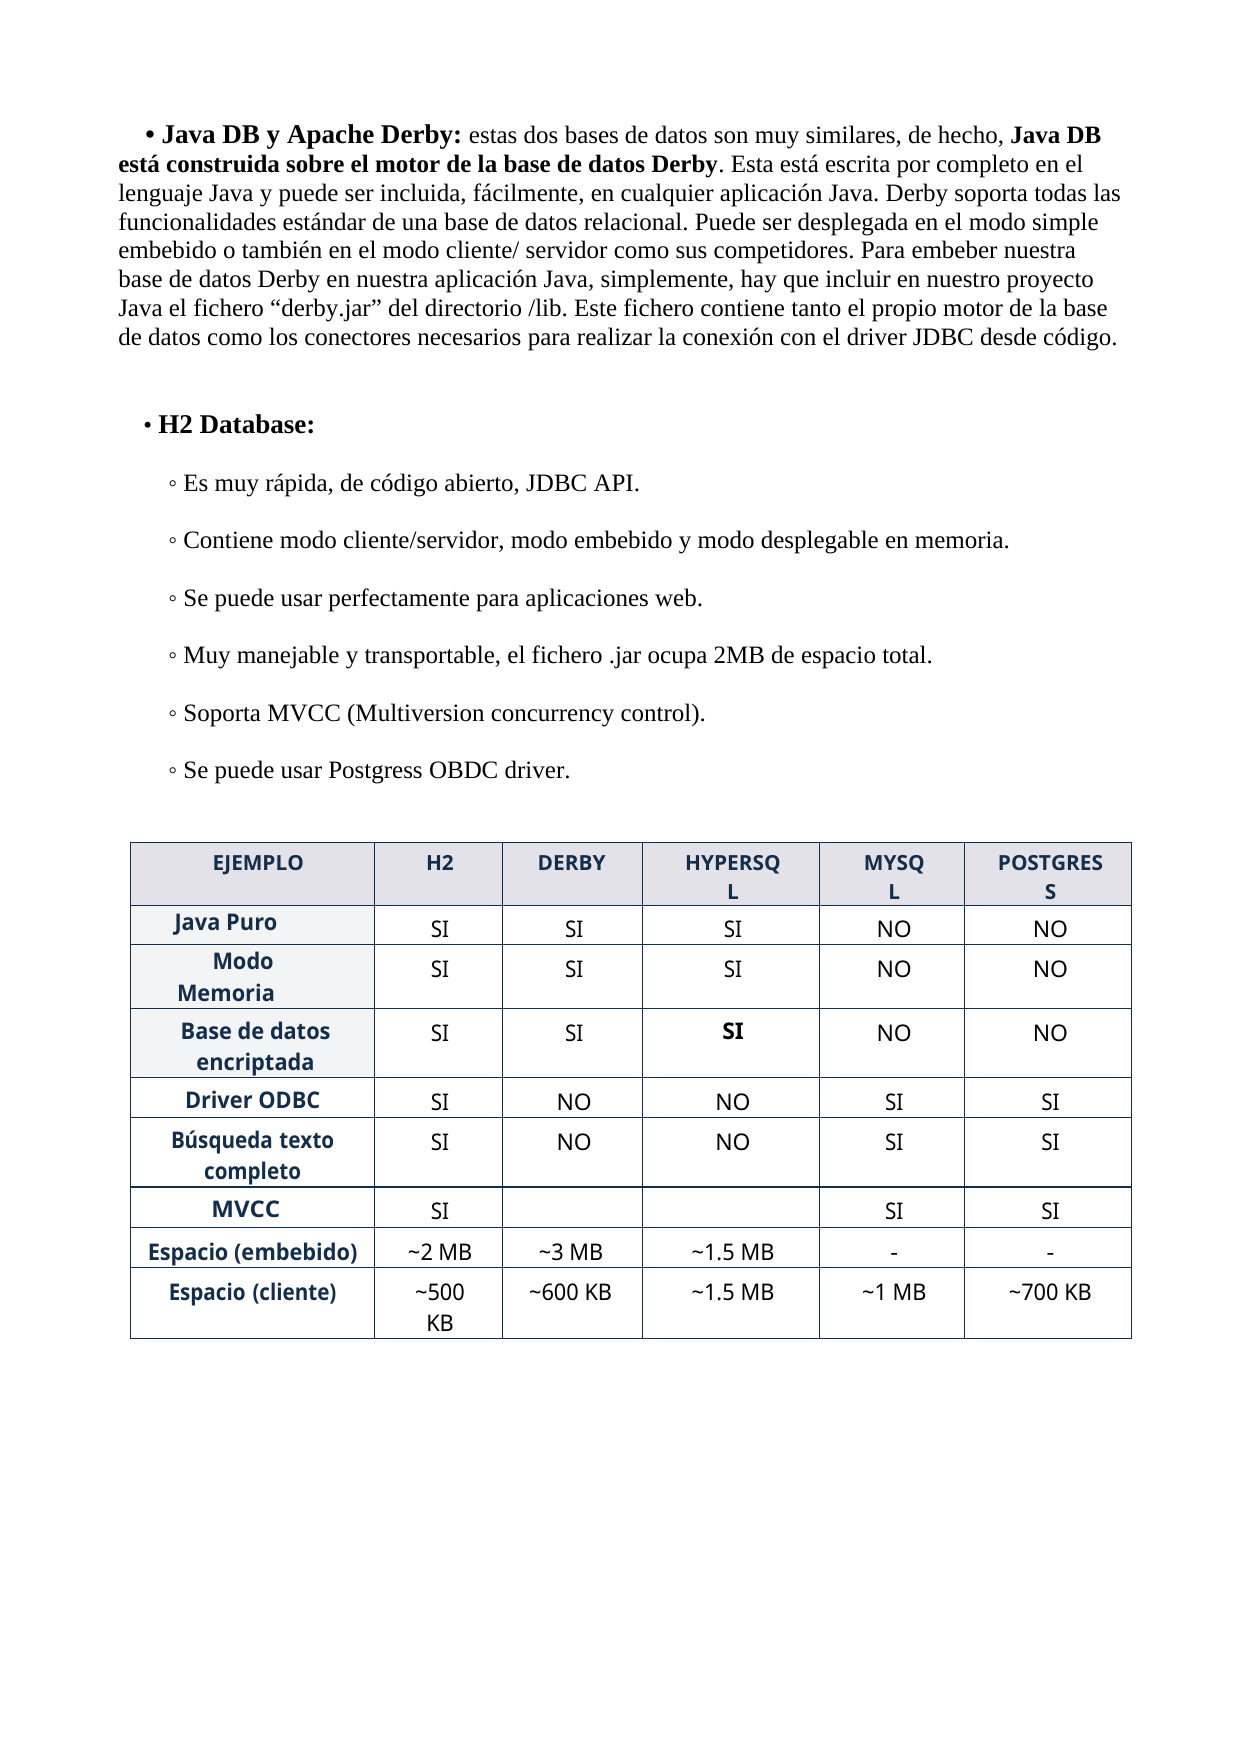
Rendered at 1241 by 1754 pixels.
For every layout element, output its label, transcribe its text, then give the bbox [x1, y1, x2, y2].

table_cell SI [820, 1118, 964, 1186]
table_cell Modo Memoria [131, 945, 374, 1008]
table_cell Espacio (cliente) [131, 1268, 374, 1338]
table_cell [503, 1188, 642, 1227]
table_cell Java Puro [131, 906, 374, 944]
table_cell SI [375, 945, 502, 1008]
table_cell SI [643, 945, 819, 1008]
table_cell ~600 KB [503, 1268, 642, 1338]
table_cell SI [643, 1009, 819, 1077]
table_header DERBY [503, 843, 642, 905]
table_cell ~3 MB [503, 1228, 642, 1267]
table_cell SI [503, 906, 642, 944]
text ◦ Se puede usar Postgress OBDC driver. [118, 755, 1122, 784]
table_cell SI [503, 945, 642, 1008]
table_cell MVCC [131, 1188, 374, 1227]
text ◦ Contiene modo cliente/servidor, modo embebido y modo desplegable en memoria. [118, 525, 1122, 554]
table_cell ~2 MB [375, 1228, 502, 1267]
table_cell SI [503, 1009, 642, 1077]
table_cell SI [375, 1188, 502, 1227]
table_cell NO [965, 906, 1131, 944]
table_cell NO [820, 945, 964, 1008]
table_cell SI [965, 1188, 1131, 1227]
table_cell SI [375, 906, 502, 944]
table_cell NO [643, 1078, 819, 1117]
table_cell SI [965, 1078, 1131, 1117]
table_cell NO [643, 1118, 819, 1186]
table_cell SI [820, 1078, 964, 1117]
table_cell Búsqueda texto completo [131, 1118, 374, 1186]
table_cell ~500 KB [375, 1268, 502, 1338]
table_cell - [965, 1228, 1131, 1267]
table_cell Base de datos encriptada [131, 1009, 374, 1077]
table_cell NO [503, 1118, 642, 1186]
table_cell NO [503, 1078, 642, 1117]
table_cell ~700 KB [965, 1268, 1131, 1338]
table_cell [643, 1188, 819, 1227]
table_cell SI [375, 1078, 502, 1117]
text ◦ Muy manejable y transportable, el fichero .jar ocupa 2MB de espacio total. [118, 640, 1122, 669]
table_cell ~1.5 MB [643, 1228, 819, 1267]
table_header HYPERSQL [643, 843, 819, 905]
text ◦ Es muy rápida, de código abierto, JDBC API. [118, 468, 1122, 497]
table_header EJEMPLO [131, 843, 374, 905]
table_cell SI [375, 1009, 502, 1077]
table_cell ~1.5 MB [643, 1268, 819, 1338]
table_cell SI [965, 1118, 1131, 1186]
text ◦ Se puede usar perfectamente para aplicaciones web. [118, 583, 1122, 612]
table_cell SI [375, 1118, 502, 1186]
table_cell ~1 MB [820, 1268, 964, 1338]
table_cell Espacio (embebido) [131, 1228, 374, 1267]
table_cell NO [965, 1009, 1131, 1077]
table_cell NO [820, 906, 964, 944]
table_header POSTGRESS [965, 843, 1131, 905]
text • H2 Database: [118, 408, 1122, 439]
table_cell NO [820, 1009, 964, 1077]
text ◦ Soporta MVCC (Multiversion concurrency control). [118, 698, 1122, 727]
table_cell SI [820, 1188, 964, 1227]
table_header H2 [375, 843, 502, 905]
table_cell NO [965, 945, 1131, 1008]
table_header MYSQL [820, 843, 964, 905]
table_cell Driver ODBC [131, 1078, 374, 1117]
text • Java DB y Apache Derby: estas dos bases de datos son muy similares, de hecho, Java DB está construida sobre el motor de la base de datos Derby. Esta está escrita por completo en el lenguaje Java y puede ser incluida, fácilmente, en cualquier aplicación Java. Derby soporta todas las funcionalidades estándar de una base de datos relacional. Puede ser desplegada en el modo simple embebido o también en el modo cliente/ servidor como sus competidores. Para embeber nuestra base de datos Derby en nuestra aplicación Java, simplemente, hay que incluir en nuestro proyecto Java el fichero “derby.jar” del directorio /lib. Este fichero contiene tanto el propio motor de la base de datos como los conectores necesarios para realizar la conexión con el driver JDBC desde código. [118, 118, 1122, 351]
table_cell - [820, 1228, 964, 1267]
table_cell SI [643, 906, 819, 944]
